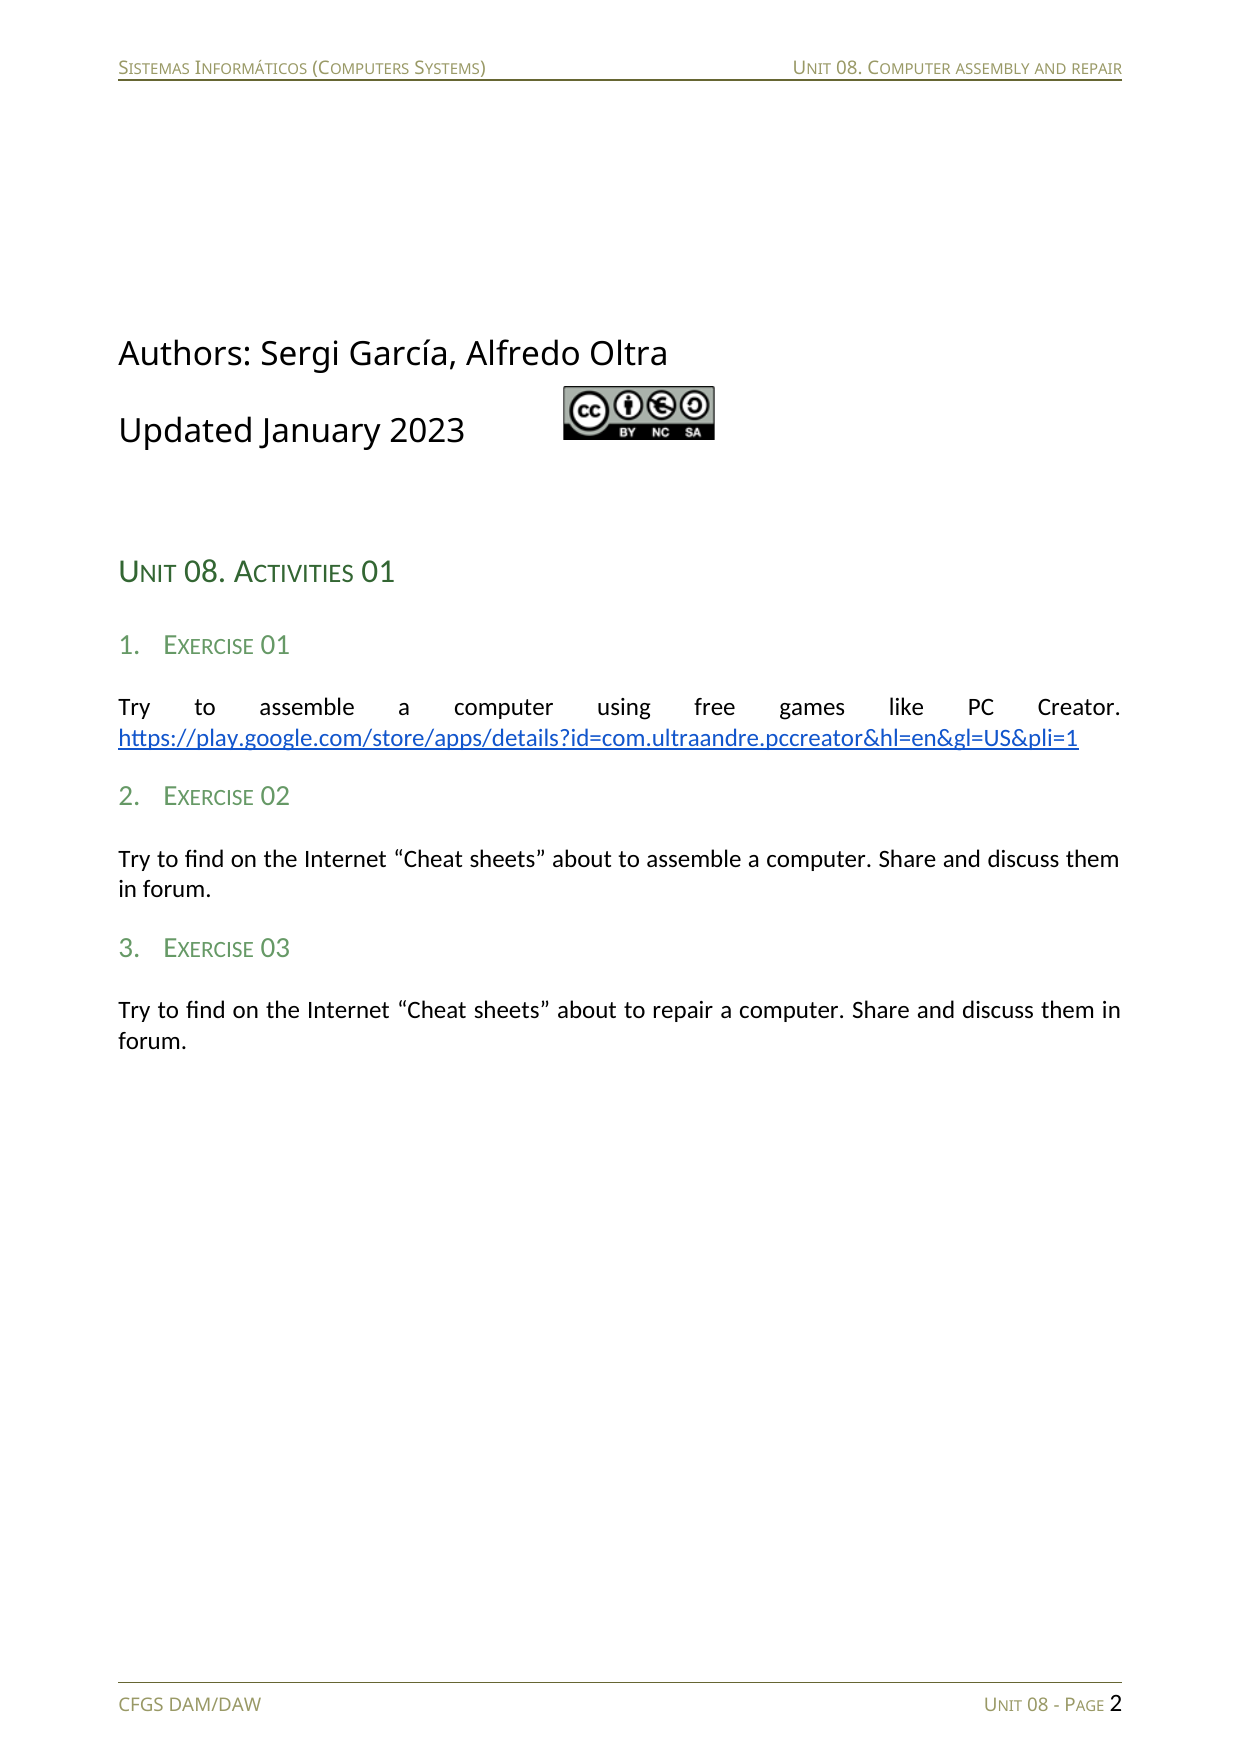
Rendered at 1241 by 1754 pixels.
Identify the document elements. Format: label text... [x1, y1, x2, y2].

text Updated January 2023 [118, 407, 1122, 453]
text Unit 08. Activities 01 [118, 550, 1122, 591]
text Try to find on the Internet “Cheat sheets” about to assemble a computer. Share and discuss them in forum. [118, 843, 1122, 904]
subtitle Exercise 03 [118, 929, 1122, 964]
text Try to assemble a computer using free games like PC Creator. https://play.google.com/store/apps/details?id=com.ultraandre.pccreator&hl=en&gl=US&pli=1 [118, 691, 1122, 752]
text Try to find on the Internet “Cheat sheets” about to repair a computer. Share and discuss them in forum. [118, 994, 1122, 1056]
subtitle Exercise 02 [118, 777, 1122, 813]
text Authors: Sergi García, Alfredo Oltra [118, 329, 1122, 375]
subtitle Exercise 01 [118, 626, 1122, 661]
picture [563, 386, 715, 440]
